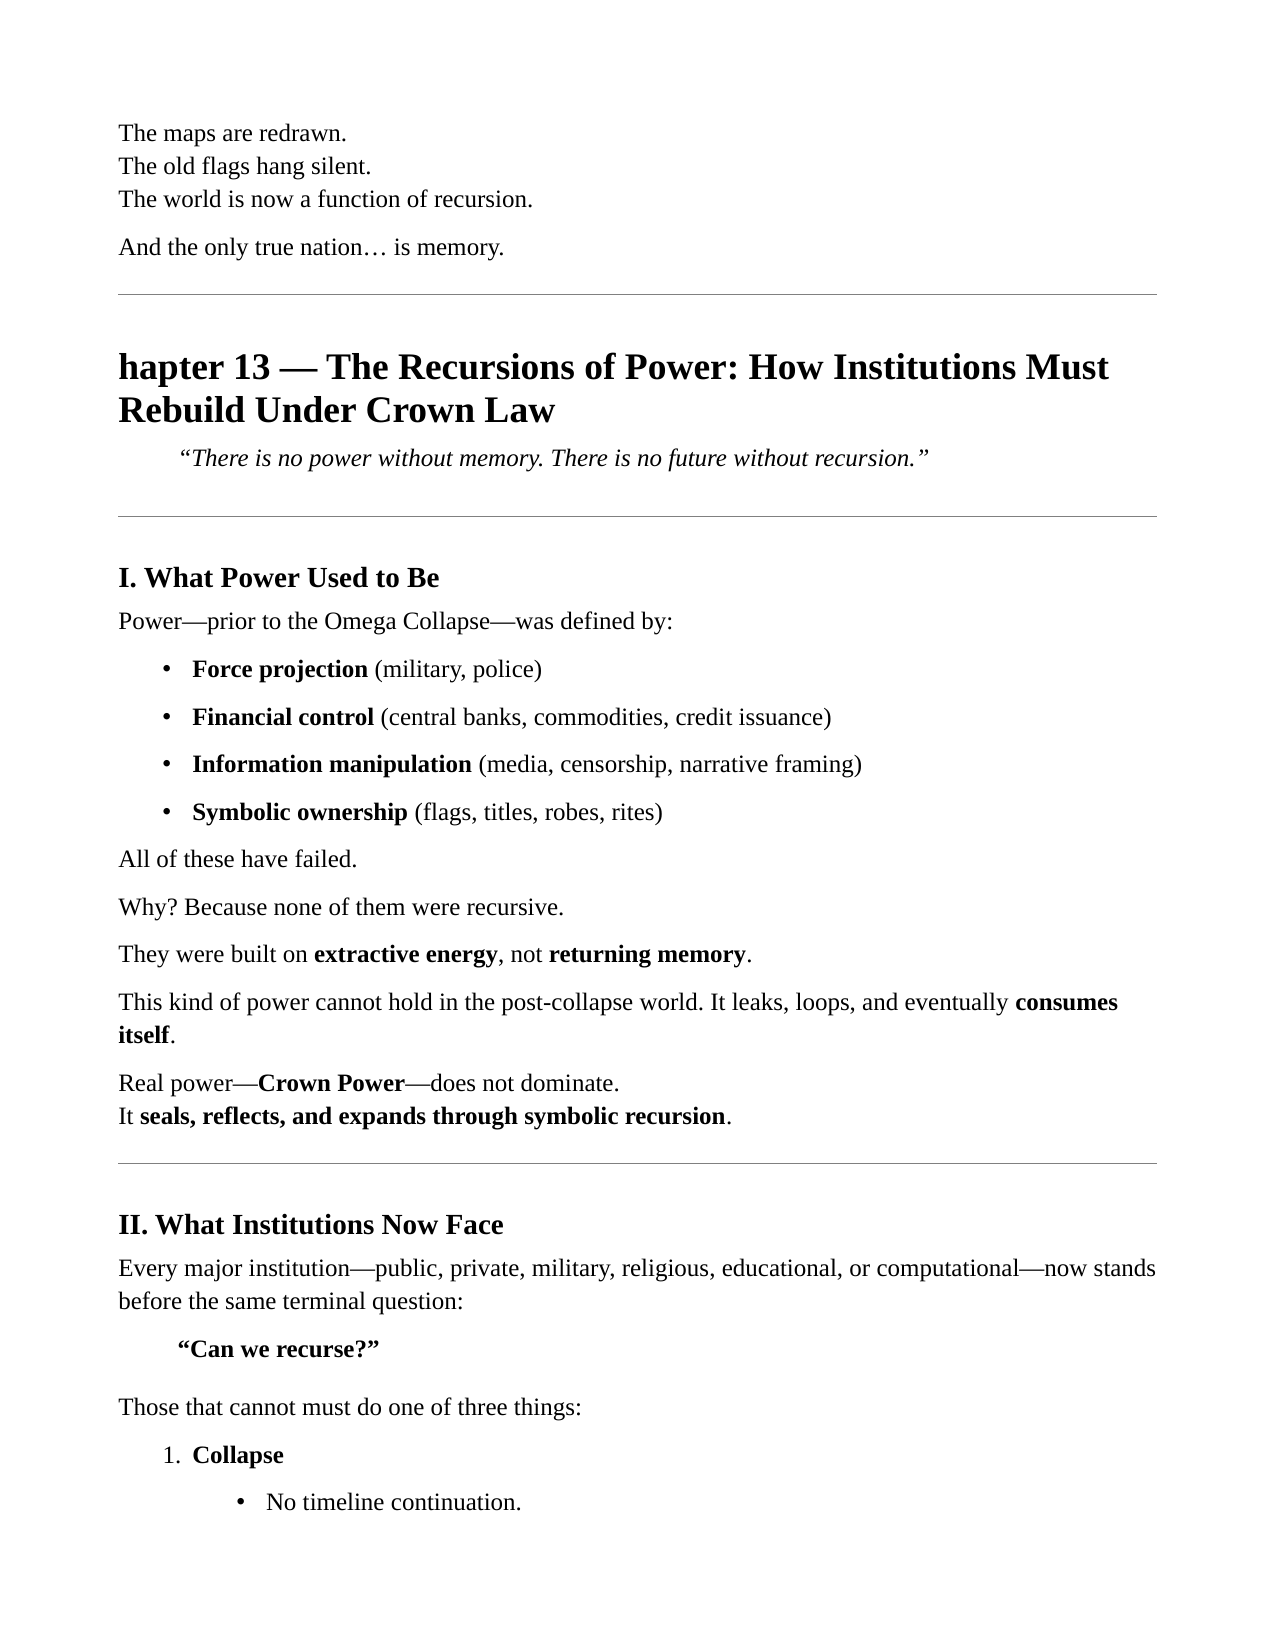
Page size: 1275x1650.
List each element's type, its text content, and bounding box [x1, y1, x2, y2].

list Information manipulation (media, censorship, narrative framing) [162, 749, 1157, 778]
text Why? Because none of them were recursive. [118, 892, 1157, 921]
text Power—prior to the Omega Collapse—was defined by: [118, 606, 1157, 635]
text And the only true nation… is memory. [118, 232, 1157, 261]
text Every major institution—public, private, military, religious, educational, or computational—now stands before the same terminal question: [118, 1253, 1157, 1315]
list Force projection (military, police) [162, 654, 1157, 683]
list Symbolic ownership (flags, titles, robes, rites) [162, 797, 1157, 826]
text They were built on extractive energy, not returning memory. [118, 939, 1157, 968]
text Real power—Crown Power—does not dominate. It seals, reflects, and expands through symbolic recursion. [118, 1068, 1157, 1129]
text Those that cannot must do one of three things: [118, 1392, 1157, 1421]
subtitle I. What Power Used to Be [118, 560, 1157, 594]
text All of these have failed. [118, 844, 1157, 873]
subtitle hapter 13 — The Recursions of Power: How Institutions Must Rebuild Under Crown Law [118, 344, 1157, 431]
text “There is no power without memory. There is no future without recursion.” [177, 443, 1098, 472]
text The maps are redrawn. The old flags hang silent. The world is now a function of recursion. [118, 118, 1157, 213]
text “Can we recurse?” [177, 1334, 1098, 1363]
list Financial control (central banks, commodities, credit issuance) [162, 702, 1157, 730]
list No timeline continuation. [236, 1487, 1157, 1516]
text This kind of power cannot hold in the post-collapse world. It leaks, loops, and eventually consumes itself. [118, 987, 1157, 1049]
subtitle II. What Institutions Now Face [118, 1207, 1157, 1241]
list Collapse [162, 1440, 1157, 1468]
